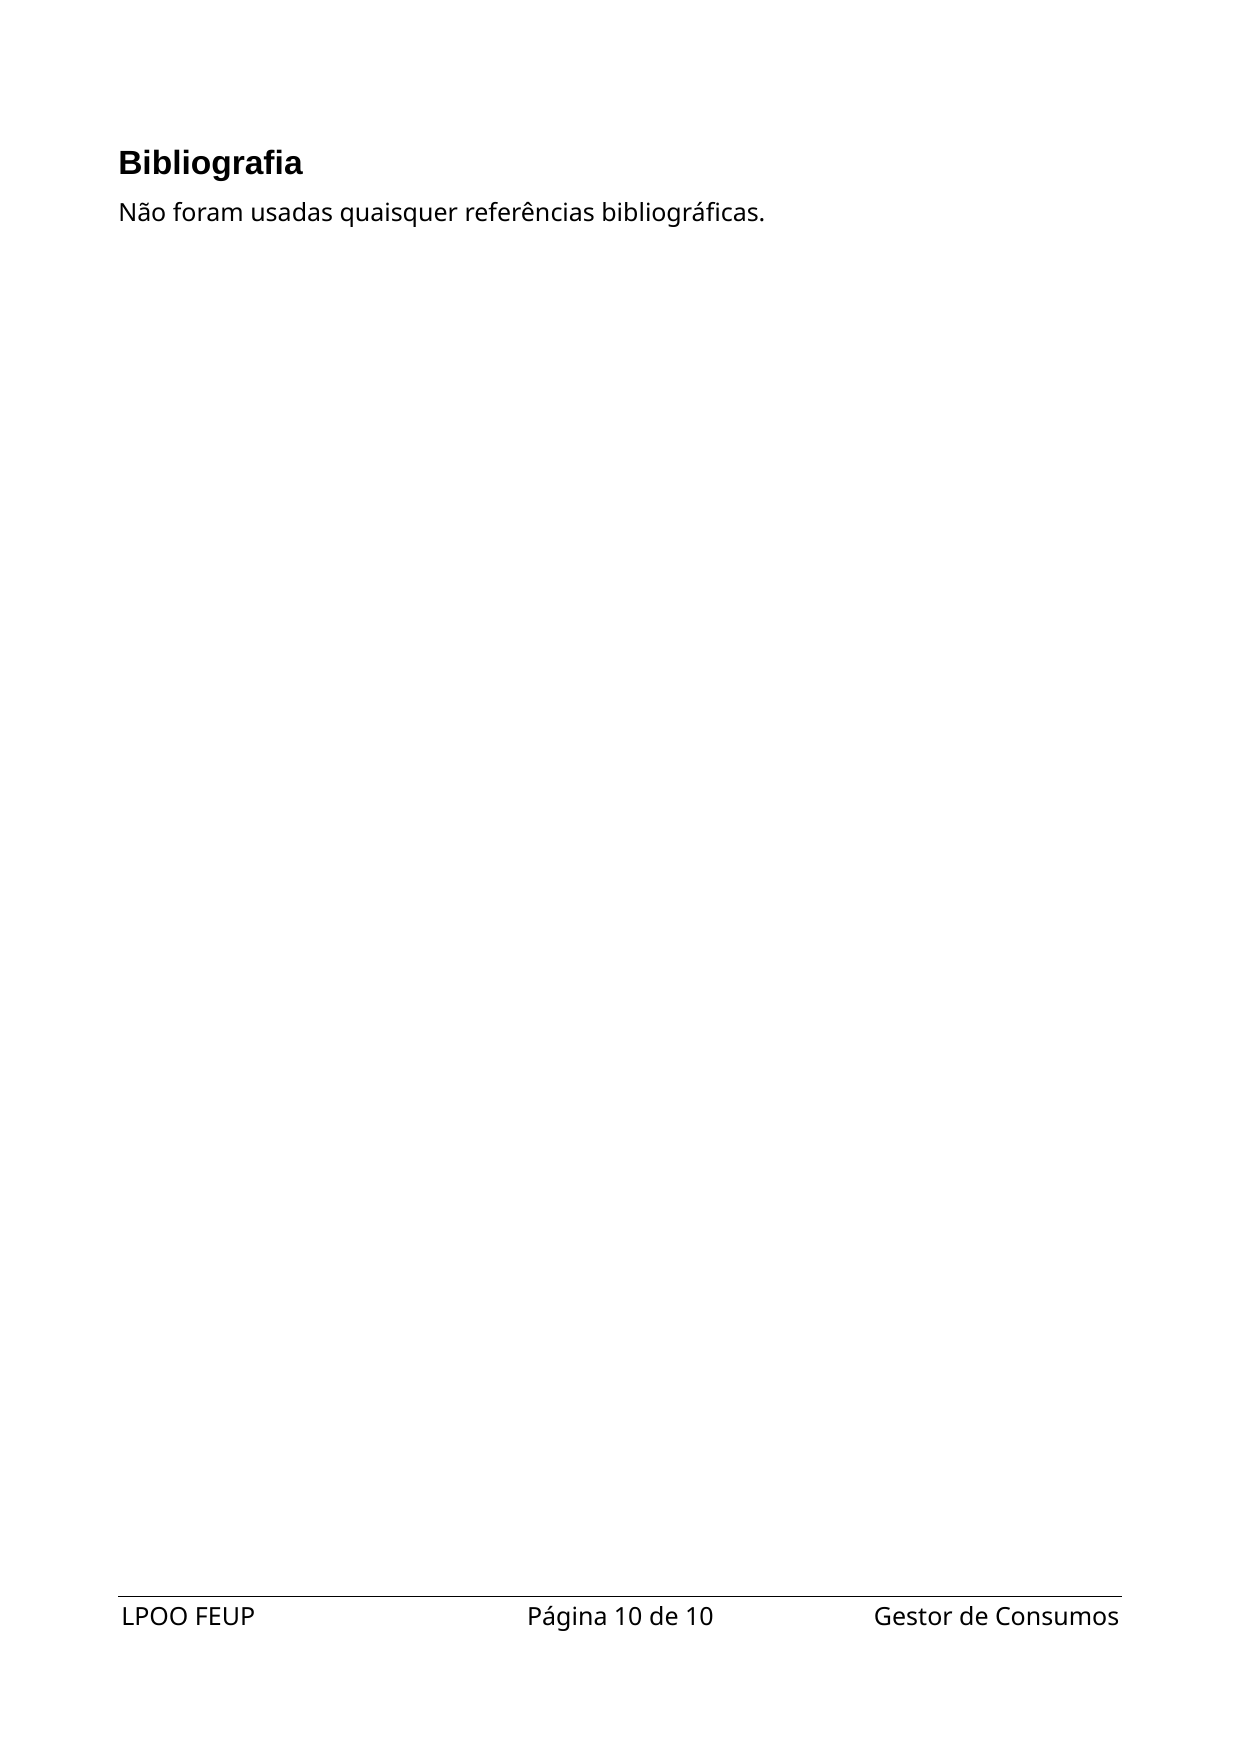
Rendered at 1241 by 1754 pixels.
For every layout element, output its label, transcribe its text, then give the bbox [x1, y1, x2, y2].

subtitle Bibliografia [118, 143, 1122, 182]
text Não foram usadas quaisquer referências bibliográficas. [118, 194, 1122, 228]
